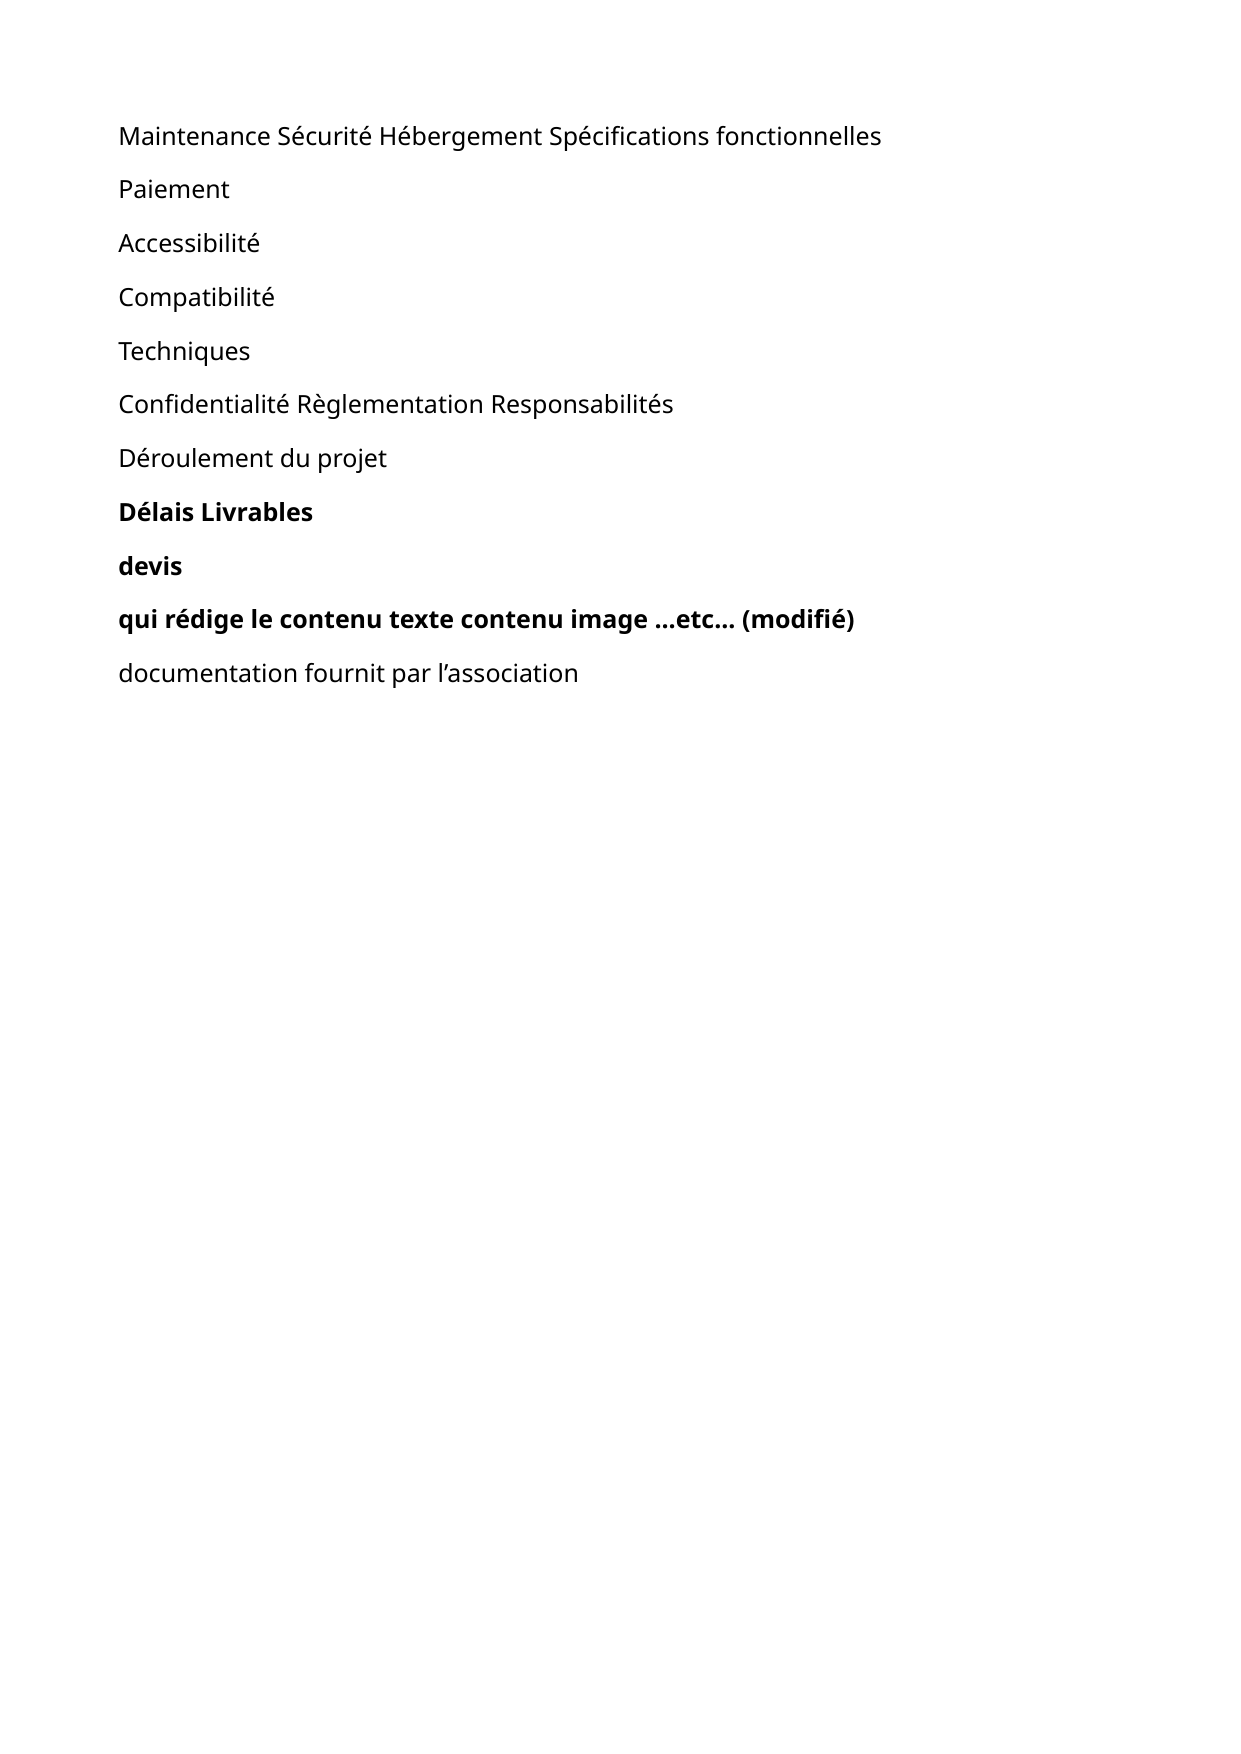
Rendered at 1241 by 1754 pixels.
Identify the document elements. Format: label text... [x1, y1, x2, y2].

text Accessibilité [118, 226, 1122, 260]
text Paiement [118, 172, 1122, 206]
text Déroulement du projet [118, 441, 1122, 475]
text Techniques [118, 333, 1122, 367]
text Compatibilité [118, 279, 1122, 313]
text Confidentialité Règlementation Responsabilités [118, 387, 1122, 421]
text Maintenance Sécurité Hébergement Spécifications fonctionnelles [118, 118, 1122, 152]
text devis [118, 548, 1122, 582]
text Délais Livrables [118, 494, 1122, 528]
text qui rédige le contenu texte contenu image ...etc... (modifié) [118, 602, 1122, 636]
text documentation fournit par l’association [118, 656, 1122, 690]
